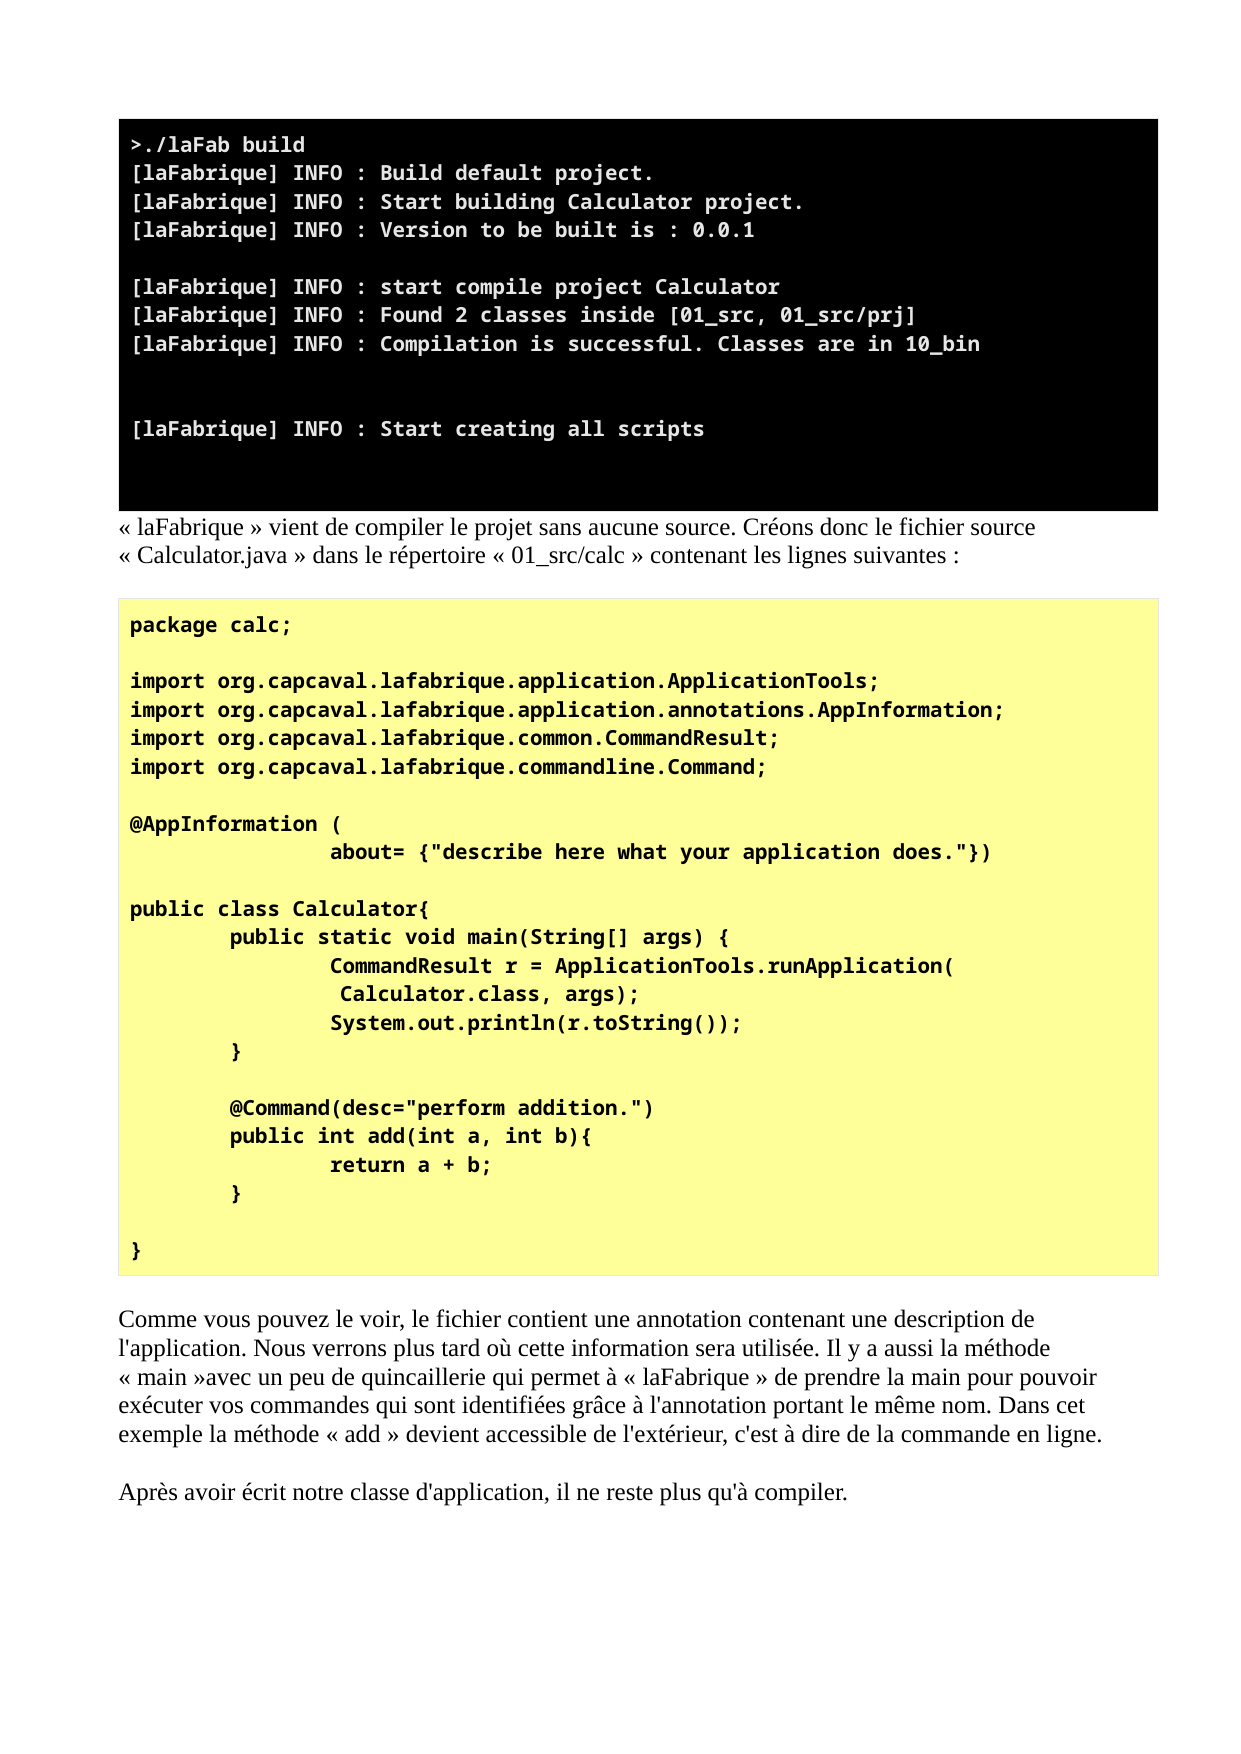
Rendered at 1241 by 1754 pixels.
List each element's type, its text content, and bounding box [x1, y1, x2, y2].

subtitle @AppInformation ( [119, 797, 1158, 825]
subtitle @Command(desc="perform addition.") [119, 1081, 1158, 1110]
text « laFabrique » vient de compiler le projet sans aucune source. Créons donc le fichier source « Calculator.java » dans le répertoire « 01_src/calc » contenant les lignes suivantes : [118, 512, 1158, 569]
subtitle [laFabrique] INFO : Version to be built is : 0.0.1 [119, 203, 1158, 232]
subtitle import org.capcaval.lafabrique.commandline.Command; [119, 740, 1158, 768]
subtitle [laFabrique] INFO : Found 2 classes inside [01_src, 01_src/prj] [119, 289, 1158, 317]
subtitle [laFabrique] INFO : Start building Calculator project. [119, 175, 1158, 203]
text Comme vous pouvez le voir, le fichier contient une annotation contenant une description de l'application. Nous verrons plus tard où cette information sera utilisée. Il y a aussi la méthode « main »avec un peu de quincaillerie qui permet à « laFabrique » de prendre la main pour pouvoir exécuter vos commandes qui sont identifiées grâce à l'annotation portant le même nom. Dans cet exemple la méthode « add » devient accessible de l'extérieur, c'est à dire de la commande en ligne. [118, 1304, 1158, 1448]
subtitle } [119, 1024, 1158, 1053]
subtitle [laFabrique] INFO : Start creating all scripts [119, 402, 1158, 431]
subtitle return a + b; [119, 1138, 1158, 1167]
subtitle public static void main(String[] args) { [119, 911, 1158, 939]
subtitle [laFabrique] INFO : start compile project Calculator [119, 260, 1158, 289]
subtitle } [119, 1167, 1158, 1195]
subtitle public int add(int a, int b){ [119, 1110, 1158, 1138]
subtitle import org.capcaval.lafabrique.application.ApplicationTools; [119, 655, 1158, 683]
subtitle [laFabrique] INFO : Build default project. [119, 147, 1158, 175]
subtitle import org.capcaval.lafabrique.common.CommandResult; [119, 712, 1158, 740]
text Après avoir écrit notre classe d'application, il ne reste plus qu'à compiler. [118, 1477, 1158, 1506]
subtitle >./laFab build [119, 119, 1158, 147]
subtitle public class Calculator{ [119, 882, 1158, 911]
subtitle [laFabrique] INFO : Compilation is successful. Classes are in 10_bin [119, 317, 1158, 346]
subtitle System.out.println(r.toString()); [119, 996, 1158, 1024]
subtitle Calculator.class, args); [119, 967, 1158, 996]
subtitle package calc; [119, 599, 1158, 626]
subtitle about= {"describe here what your application does."}) [119, 825, 1158, 854]
subtitle import org.capcaval.lafabrique.application.annotations.AppInformation; [119, 683, 1158, 712]
subtitle CommandResult r = ApplicationTools.runApplication( [119, 939, 1158, 967]
subtitle } [119, 1223, 1158, 1275]
